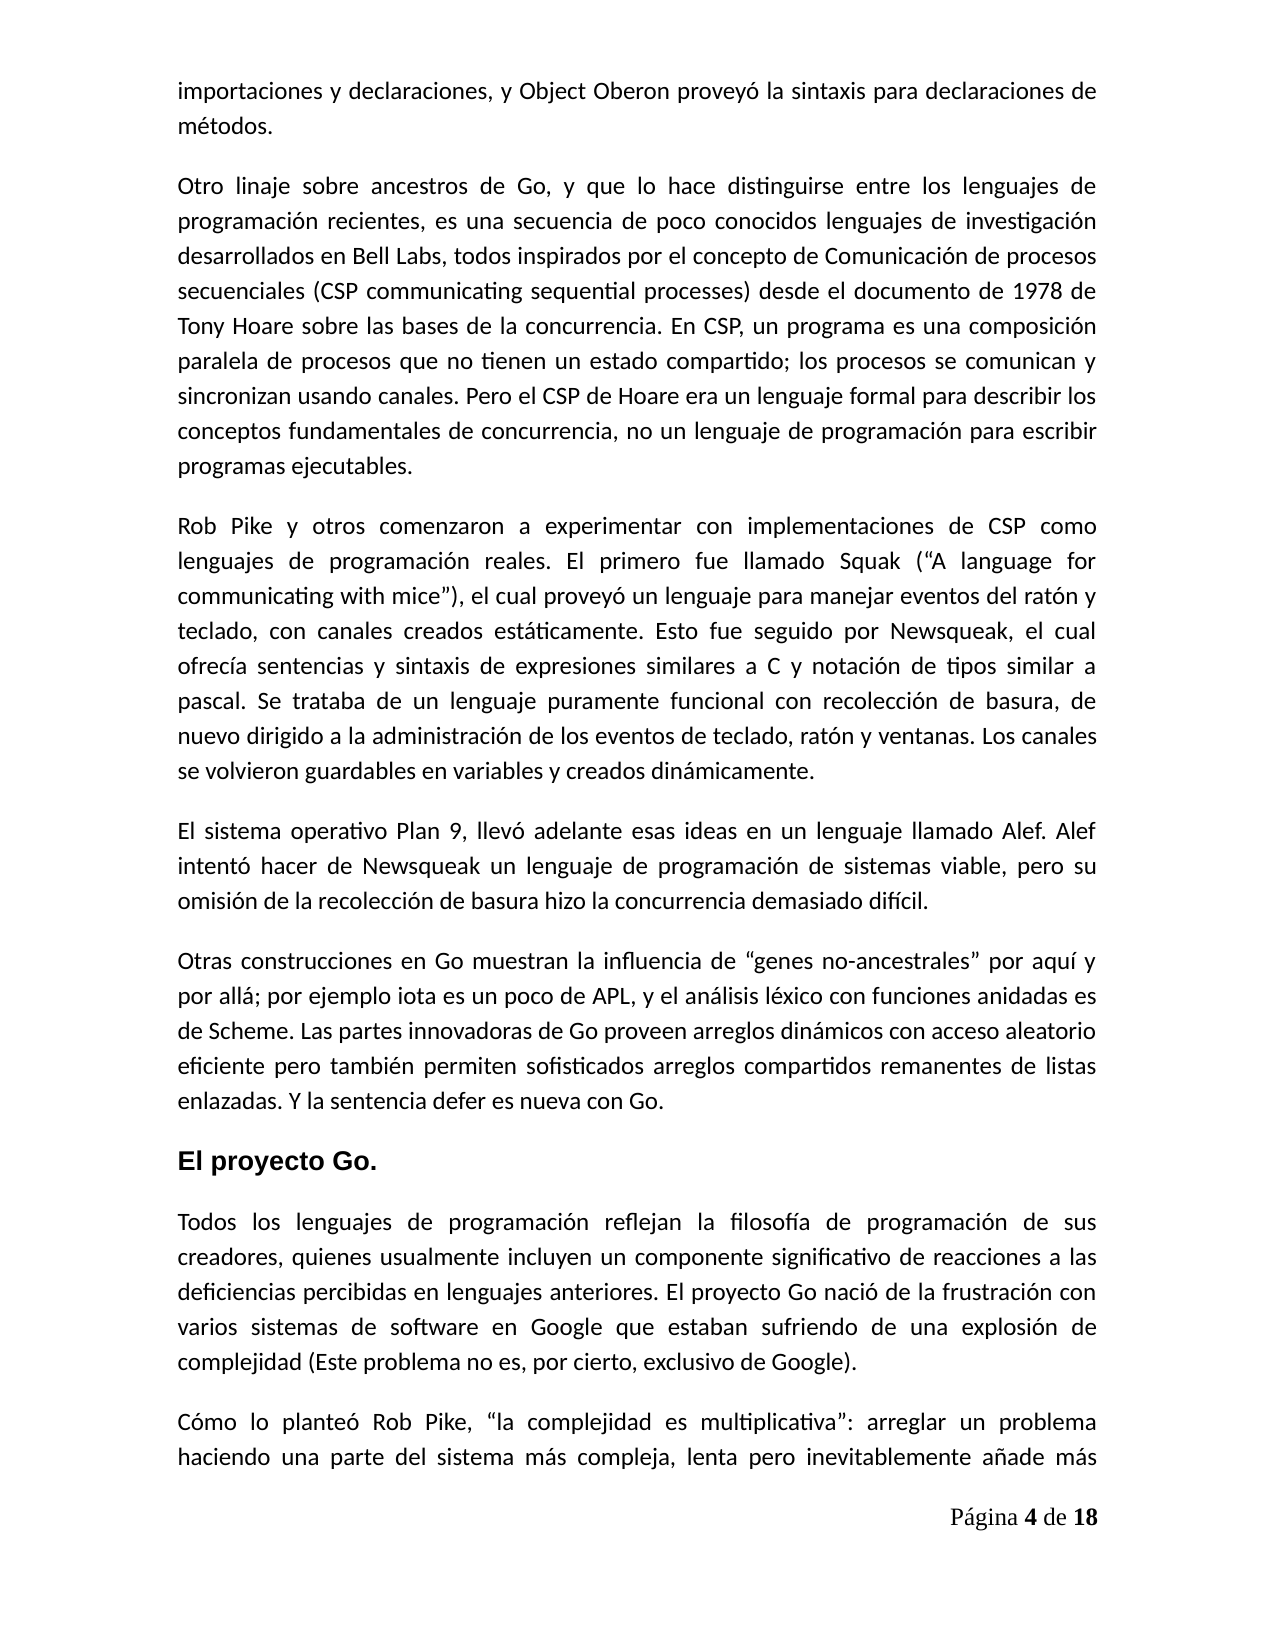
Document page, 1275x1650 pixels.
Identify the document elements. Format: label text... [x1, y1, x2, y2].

text Otro linaje sobre ancestros de Go, y que lo hace distinguirse entre los lenguajes de programación recientes, es una secuencia de poco conocidos lenguajes de investigación desarrollados en Bell Labs, todos inspirados por el concepto de Comunicación de procesos secuenciales (CSP communicating sequential processes) desde el documento de 1978 de Tony Hoare sobre las bases de la concurrencia. En CSP, un programa es una composición paralela de procesos que no tienen un estado compartido; los procesos se comunican y sincronizan usando canales. Pero el CSP de Hoare era un lenguaje formal para describir los conceptos fundamentales de concurrencia, no un lenguaje de programación para escribir programas ejecutables. [177, 170, 1098, 481]
subtitle El proyecto Go. [177, 1145, 1098, 1176]
text Rob Pike y otros comenzaron a experimentar con implementaciones de CSP como lenguajes de programación reales. El primero fue llamado Squak (“A language for communicating with mice”), el cual proveyó un lenguaje para manejar eventos del ratón y teclado, con canales creados estáticamente. Esto fue seguido por Newsqueak, el cual ofrecía sentencias y sintaxis de expresiones similares a C y notación de tipos similar a pascal. Se trataba de un lenguaje puramente funcional con recolección de basura, de nuevo dirigido a la administración de los eventos de teclado, ratón y ventanas. Los canales se volvieron guardables en variables y creados dinámicamente. [177, 510, 1098, 786]
text Todos los lenguajes de programación reflejan la filosofía de programación de sus creadores, quienes usualmente incluyen un componente significativo de reacciones a las deficiencias percibidas en lenguajes anteriores. El proyecto Go nació de la frustración con varios sistemas de software en Google que estaban sufriendo de una explosión de complejidad (Este problema no es, por cierto, exclusivo de Google). [177, 1206, 1098, 1376]
text importaciones y declaraciones, y Object Oberon proveyó la sintaxis para declaraciones de métodos. [177, 75, 1098, 141]
text Cómo lo planteó Rob Pike, “la complejidad es multiplicativa”: arreglar un problema haciendo una parte del sistema más compleja, lenta pero inevitablemente añade más [177, 1406, 1098, 1471]
text El sistema operativo Plan 9, llevó adelante esas ideas en un lenguaje llamado Alef. Alef intentó hacer de Newsqueak un lenguaje de programación de sistemas viable, pero su omisión de la recolección de basura hizo la concurrencia demasiado difícil. [177, 815, 1098, 916]
text Otras construcciones en Go muestran la influencia de “genes no-ancestrales” por aquí y por allá; por ejemplo iota es un poco de APL, y el análisis léxico con funciones anidadas es de Scheme. Las partes innovadoras de Go proveen arreglos dinámicos con acceso aleatorio eficiente pero también permiten sofisticados arreglos compartidos remanentes de listas enlazadas. Y la sentencia defer es nueva con Go. [177, 945, 1098, 1116]
